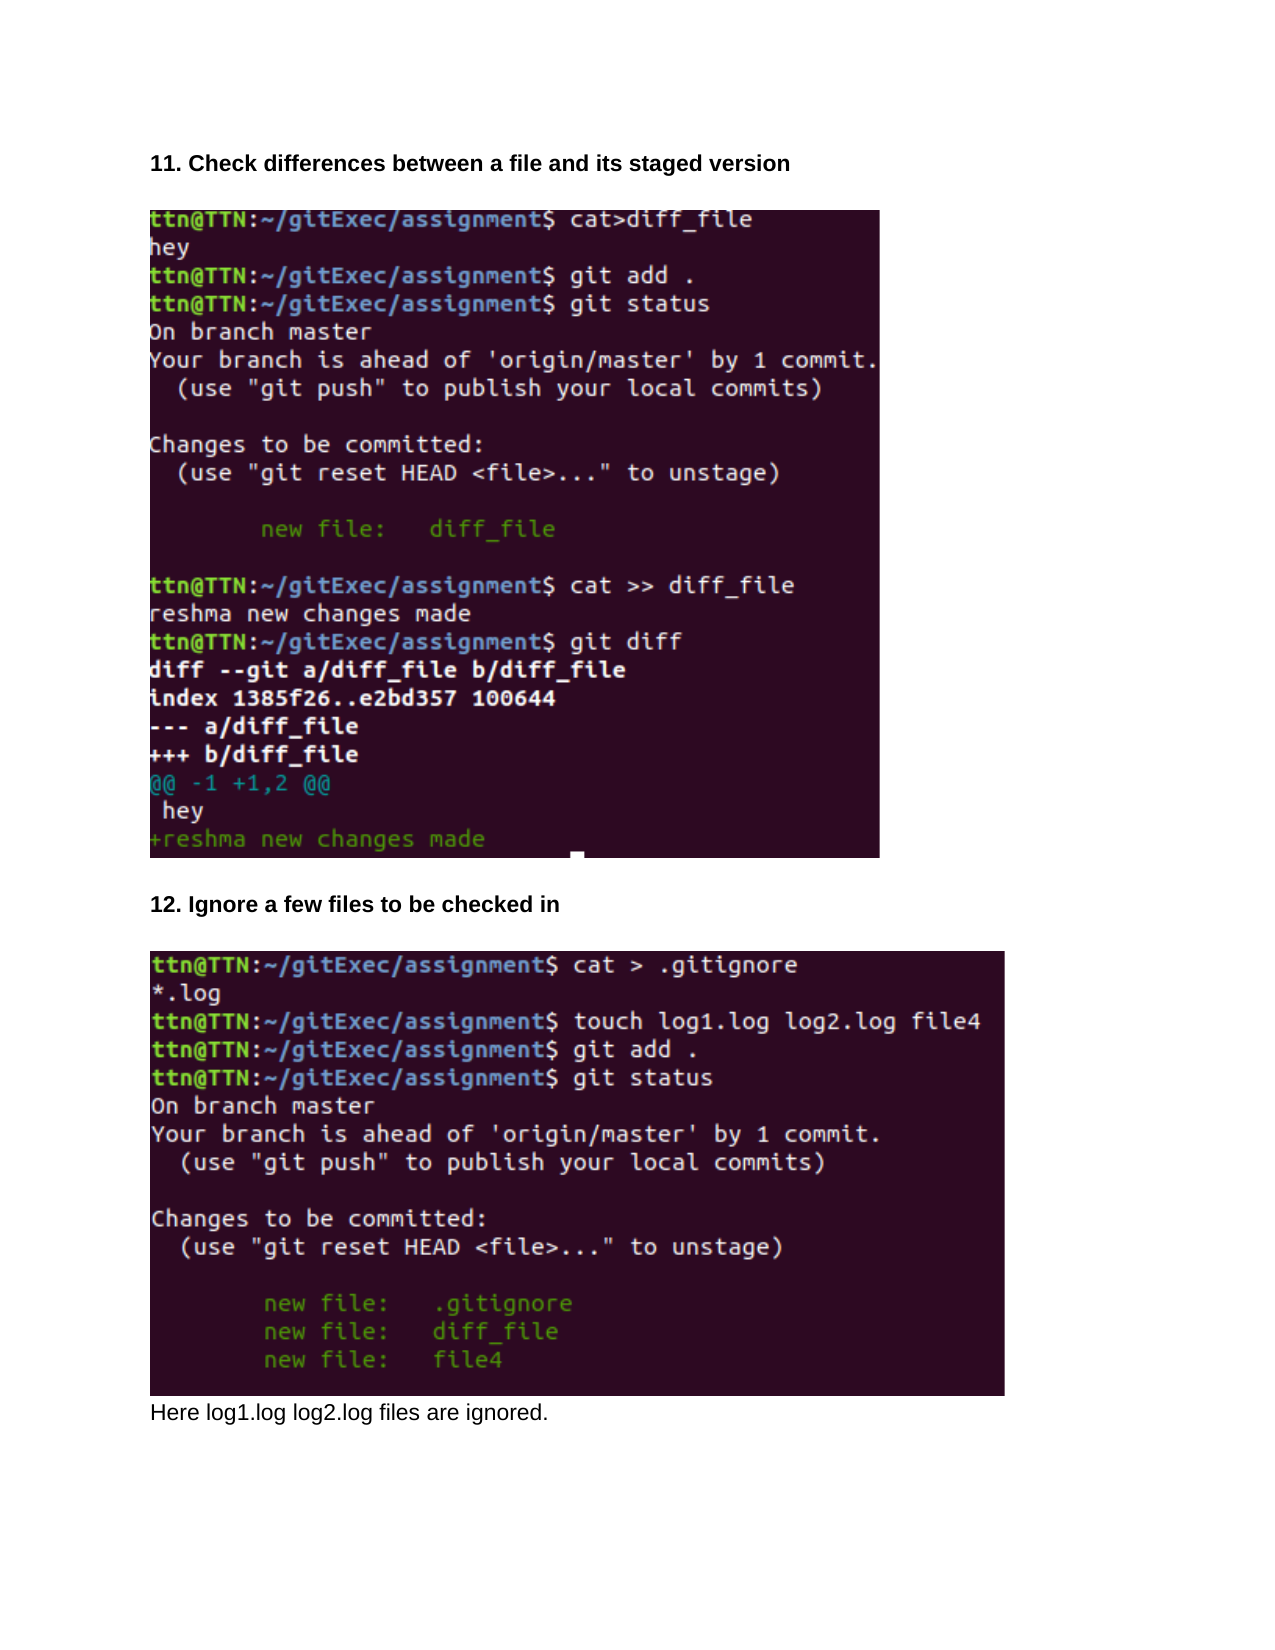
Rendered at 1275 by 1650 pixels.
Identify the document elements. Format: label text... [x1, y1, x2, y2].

picture [150, 210, 880, 858]
picture [150, 951, 1005, 1396]
text 11. Check differences between a file and its staged version [150, 150, 1125, 176]
text 12. Ignore a few files to be checked in [150, 891, 1125, 918]
text Here log1.log log2.log files are ignored. [150, 1399, 1125, 1426]
